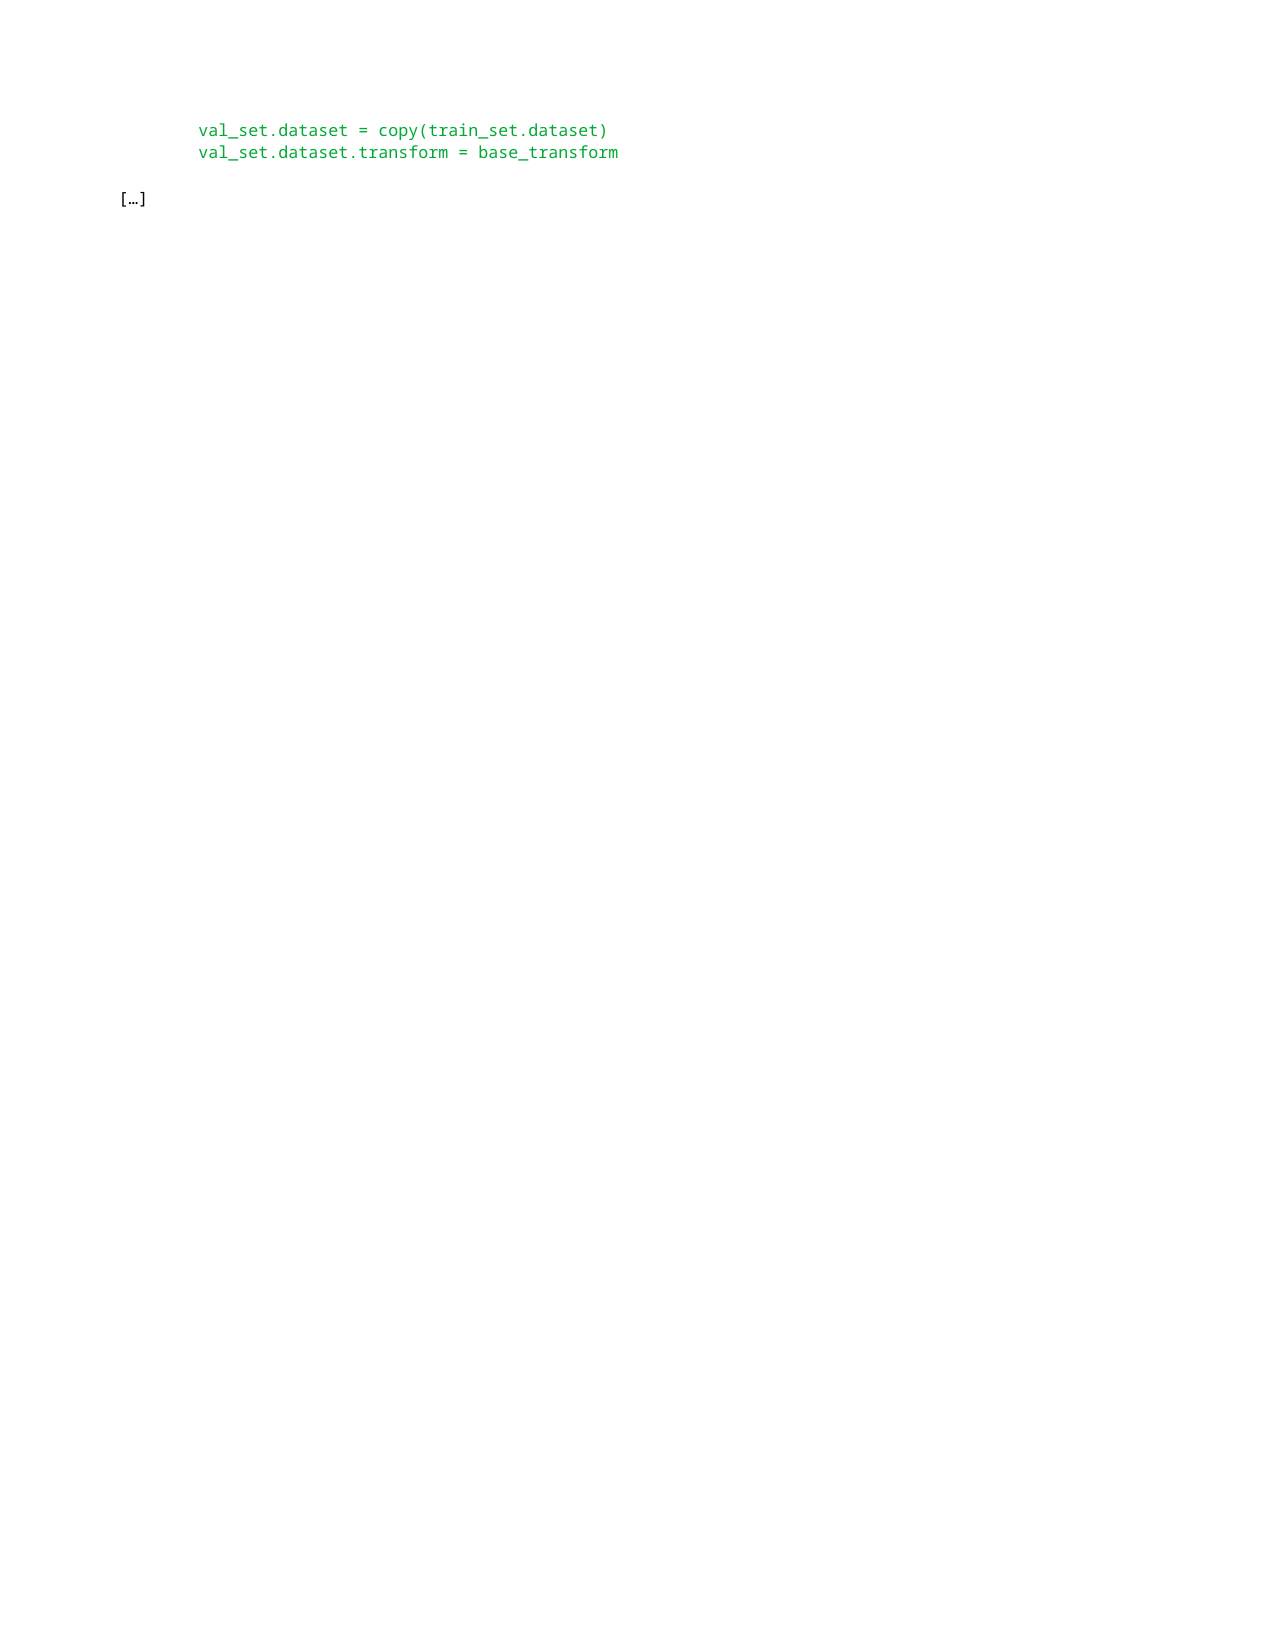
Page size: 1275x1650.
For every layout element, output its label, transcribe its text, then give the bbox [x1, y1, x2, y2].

text […] [118, 186, 1157, 209]
text val_set.dataset.transform = base_transform [118, 141, 1157, 163]
text val_set.dataset = copy(train_set.dataset) [118, 118, 1157, 141]
